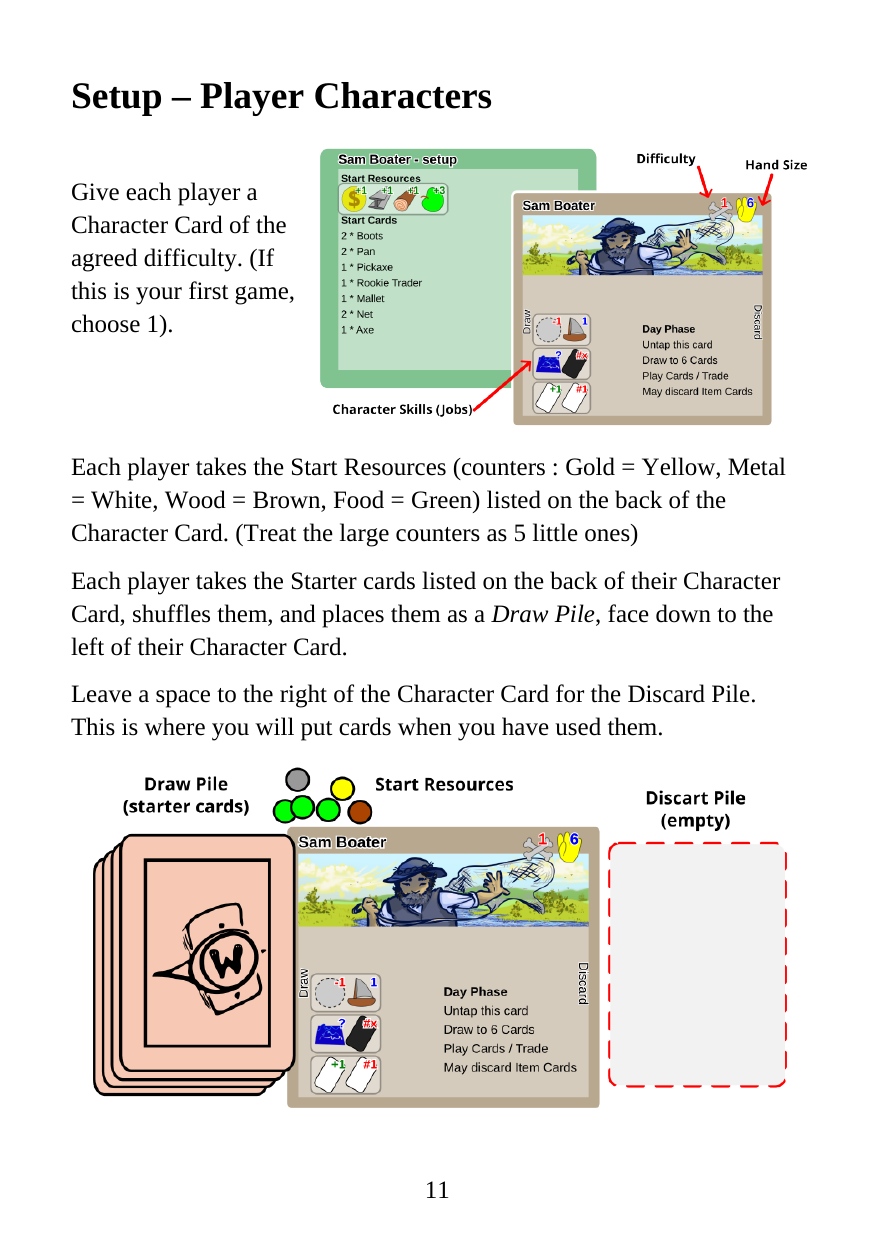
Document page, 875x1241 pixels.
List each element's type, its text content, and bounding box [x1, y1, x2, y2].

text Each player takes the Starter cards listed on the back of their Character Card, shuffles them, and places them as a Draw Pile, face down to the left of their Character Card. [71, 566, 803, 661]
text Each player takes the Start Resources (counters : Gold = Yellow, Metal = White, Wood = Brown, Food = Green) listed on the back of the Character Card. (Treat the large counters as 5 little ones) [71, 452, 803, 547]
text Give each player a Character Card of the agreed difficulty. (If this is your first game, choose 1). [71, 177, 298, 338]
text Leave a space to the right of the Character Card for the Discard Pile. This is where you will put cards when you have used them. [71, 679, 803, 741]
picture [73, 755, 806, 1123]
picture [298, 134, 825, 438]
subtitle Setup – Player Characters [71, 74, 803, 117]
